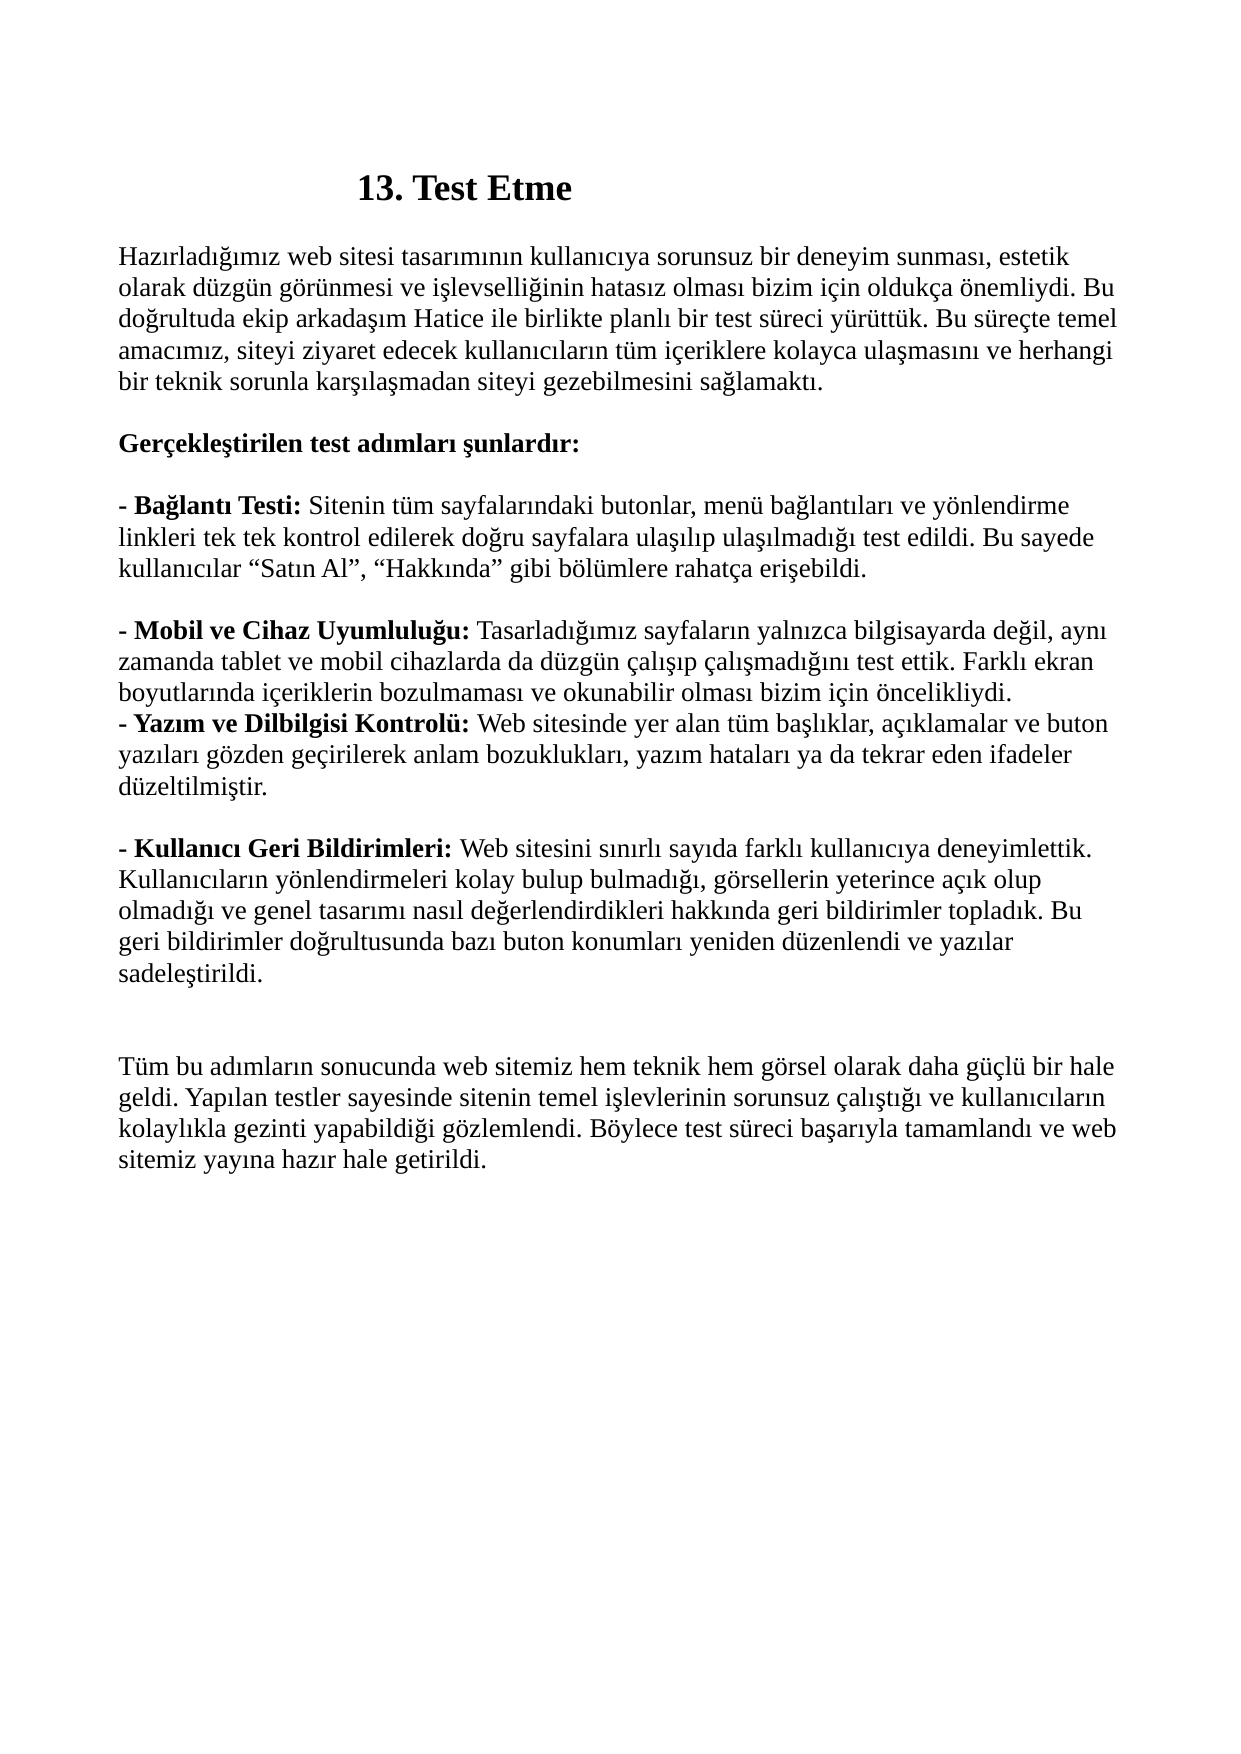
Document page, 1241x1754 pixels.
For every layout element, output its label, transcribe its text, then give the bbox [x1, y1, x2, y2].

text - Bağlantı Testi: Sitenin tüm sayfalarındaki butonlar, menü bağlantıları ve yönlendirme linkleri tek tek kontrol edilerek doğru sayfalara ulaşılıp ulaşılmadığı test edildi. Bu sayede kullanıcılar “Satın Al”, “Hakkında” gibi bölümlere rahatça erişebildi. - Mobil ve Cihaz Uyumluluğu: Tasarladığımız sayfaların yalnızca bilgisayarda değil, aynı zamanda tablet ve mobil cihazlarda da düzgün çalışıp çalışmadığını test ettik. Farklı ekran boyutlarında içeriklerin bozulmaması ve okunabilir olması bizim için öncelikliydi. [118, 458, 1122, 707]
text - Yazım ve Dilbilgisi Kontrolü: Web sitesinde yer alan tüm başlıklar, açıklamalar ve buton yazıları gözden geçirilerek anlam bozuklukları, yazım hataları ya da tekrar eden ifadeler düzeltilmiştir. - Kullanıcı Geri Bildirimleri: Web sitesini sınırlı sayıda farklı kullanıcıya deneyimlettik. Kullanıcıların yönlendirmeleri kolay bulup bulmadığı, görsellerin yeterince açık olup olmadığı ve genel tasarımı nasıl değerlendirdikleri hakkında geri bildirimler topladık. Bu geri bildirimler doğrultusunda bazı buton konumları yeniden düzenlendi ve yazılar sadeleştirildi. [118, 707, 1122, 988]
text Tüm bu adımların sonucunda web sitemiz hem teknik hem görsel olarak daha güçlü bir hale geldi. Yapılan testler sayesinde sitenin temel işlevlerinin sorunsuz çalıştığı ve kullanıcıların kolaylıkla gezinti yapabildiği gözlemlendi. Böylece test süreci başarıyla tamamlandı ve web sitemiz yayına hazır hale getirildi. [118, 988, 1122, 1206]
text 13. Test Etme Hazırladığımız web sitesi tasarımının kullanıcıya sorunsuz bir deneyim sunması, estetik olarak düzgün görünmesi ve işlevselliğinin hatasız olması bizim için oldukça önemliydi. Bu doğrultuda ekip arkadaşım Hatice ile birlikte planlı bir test süreci yürüttük. Bu süreçte temel amacımız, siteyi ziyaret edecek kullanıcıların tüm içeriklere kolayca ulaşmasını ve herhangi bir teknik sorunla karşılaşmadan siteyi gezebilmesini sağlamaktı. Gerçekleştirilen test adımları şunlardır: [118, 161, 1122, 458]
